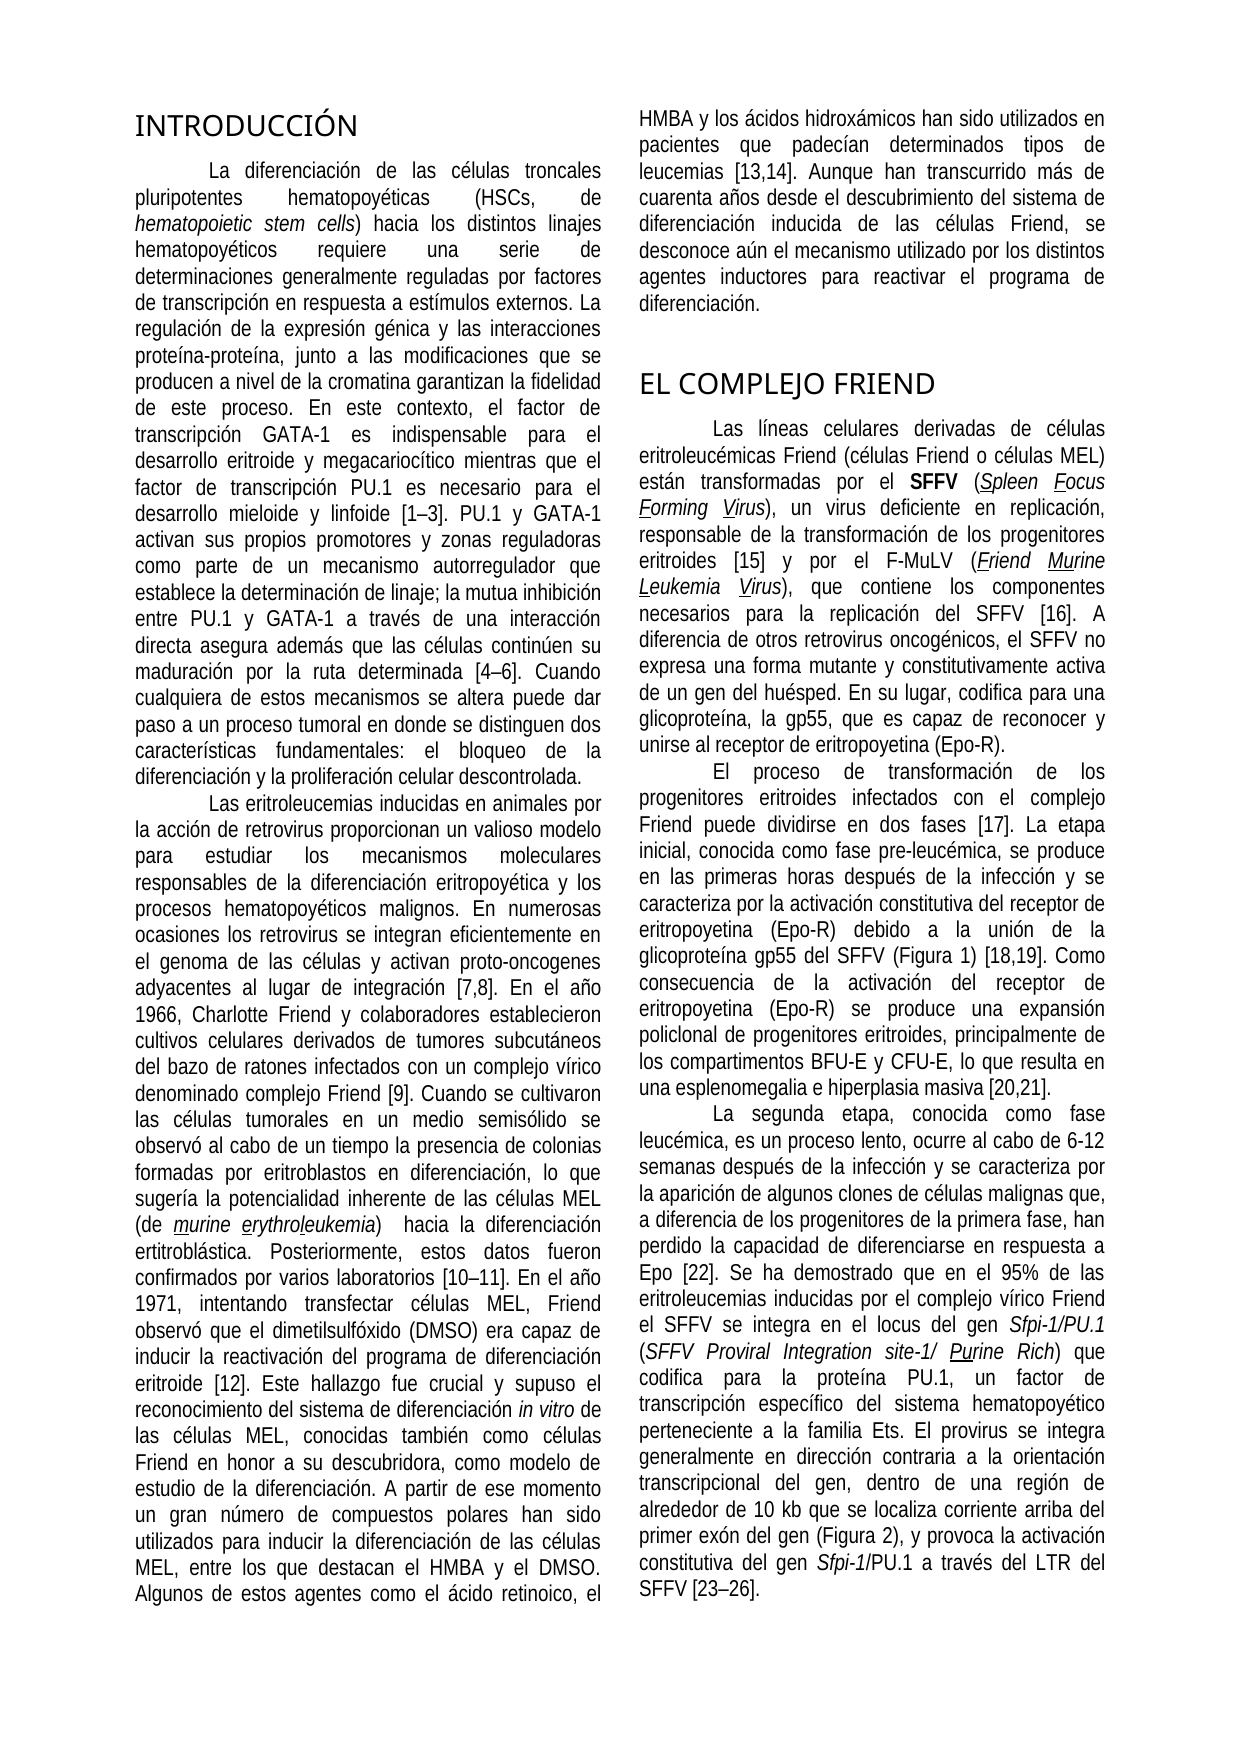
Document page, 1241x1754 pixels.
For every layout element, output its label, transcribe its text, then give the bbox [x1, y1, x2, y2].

list Las líneas celulares derivadas de células eritroleucémicas Friend (células Friend o células MEL) están transformadas por el SFFV (Spleen Focus Forming Virus), un virus deficiente en replicación, responsable de la transformación de los progenitores eritroides [15] y por el F-MuLV (Friend Murine Leukemia Virus), que contiene los componentes necesarios para la replicación del SFFV [16]. A diferencia de otros retrovirus oncogénicos, el SFFV no expresa una forma mutante y constitutivamente activa de un gen del huésped. En su lugar, codifica para una glicoproteína, la gp55, que es capaz de reconocer y unirse al receptor de eritropoyetina (Epo-R). [639, 415, 1105, 758]
list El proceso de transformación de los progenitores eritroides infectados con el complejo Friend puede dividirse en dos fases [17]. La etapa inicial, conocida como fase pre-leucémica, se produce en las primeras horas después de la infección y se caracteriza por la activación constitutiva del receptor de eritropoyetina (Epo-R) debido a la unión de la glicoproteína gp55 del SFFV (Figura 1) [18,19]. Como consecuencia de la activación del receptor de eritropoyetina (Epo-R) se produce una expansión policlonal de progenitores eritroides, principalmente de los compartimentos BFU-E y CFU-E, lo que resulta en una esplenomegalia e hiperplasia masiva [20,21]. [639, 758, 1105, 1100]
text HMBA y los ácidos hidroxámicos han sido utilizados en pacientes que padecían determinados tipos de leucemias [13,14]. Aunque han transcurrido más de cuarenta años desde el descubrimiento del sistema de diferenciación inducida de las células Friend, se desconoce aún el mecanismo utilizado por los distintos agentes inductores para reactivar el programa de diferenciación. [639, 105, 1105, 316]
subtitle INTRODUCCIÓN [135, 105, 601, 145]
list La segunda etapa, conocida como fase leucémica, es un proceso lento, ocurre al cabo de 6-12 semanas después de la infección y se caracteriza por la aparición de algunos clones de células malignas que, a diferencia de los progenitores de la primera fase, han perdido la capacidad de diferenciarse en respuesta a Epo [22]. Se ha demostrado que en el 95% de las eritroleucemias inducidas por el complejo vírico Friend el SFFV se integra en el locus del gen Sfpi-1/PU.1 (SFFV Proviral Integration site-1/ Purine Rich) que codifica para la proteína PU.1, un factor de transcripción específico del sistema hematopoyético perteneciente a la familia Ets. El provirus se integra generalmente en dirección contraria a la orientación transcripcional del gen, dentro de una región de alrededor de 10 kb que se localiza corriente arriba del primer exón del gen (Figura 2), y provoca la activación constitutiva del gen Sfpi-1/PU.1 a través del LTR del SFFV [23–26]. [639, 1100, 1105, 1601]
text La diferenciación de las células troncales pluripotentes hematopoyéticas (HSCs, de hematopoietic stem cells) hacia los distintos linajes hematopoyéticos requiere una serie de determinaciones generalmente reguladas por factores de transcripción en respuesta a estímulos externos. La regulación de la expresión génica y las interacciones proteína-proteína, junto a las modificaciones que se producen a nivel de la cromatina garantizan la fidelidad de este proceso. En este contexto, el factor de transcripción GATA-1 es indispensable para el desarrollo eritroide y megacariocítico mientras que el factor de transcripción PU.1 es necesario para el desarrollo mieloide y linfoide [1–3]. PU.1 y GATA-1 activan sus propios promotores y zonas reguladoras como parte de un mecanismo autorregulador que establece la determinación de linaje; la mutua inhibición entre PU.1 y GATA-1 a través de una interacción directa asegura además que las células continúen su maduración por la ruta determinada [4–6]. Cuando cualquiera de estos mecanismos se altera puede dar paso a un proceso tumoral en donde se distinguen dos características fundamentales: el bloqueo de la diferenciación y la proliferación celular descontrolada. [135, 157, 601, 790]
text Las eritroleucemias inducidas en animales por la acción de retrovirus proporcionan un valioso modelo para estudiar los mecanismos moleculares responsables de la diferenciación eritropoyética y los procesos hematopoyéticos malignos. En numerosas ocasiones los retrovirus se integran eficientemente en el genoma de las células y activan proto-oncogenes adyacentes al lugar de integración [7,8]. En el año 1966, Charlotte Friend y colaboradores establecieron cultivos celulares derivados de tumores subcutáneos del bazo de ratones infectados con un complejo vírico denominado complejo Friend [9]. Cuando se cultivaron las células tumorales en un medio semisólido se observó al cabo de un tiempo la presencia de colonias formadas por eritroblastos en diferenciación, lo que sugería la potencialidad inherente de las células MEL (de murine erythroleukemia) hacia la diferenciación ertitroblástica. Posteriormente, estos datos fueron confirmados por varios laboratorios [10–11]. En el año 1971, intentando transfectar células MEL, Friend observó que el dimetilsulfóxido (DMSO) era capaz de inducir la reactivación del programa de diferenciación eritroide [12]. Este hallazgo fue crucial y supuso el reconocimiento del sistema de diferenciación in vitro de las células MEL, conocidas también como células Friend en honor a su descubridora, como modelo de estudio de la diferenciación. A partir de ese momento un gran número de compuestos polares han sido utilizados para inducir la diferenciación de las células MEL, entre los que destacan el HMBA y el DMSO. Algunos de estos agentes como el ácido retinoico, el [135, 790, 601, 1607]
subtitle EL COMPLEJO FRIEND [639, 363, 1105, 403]
